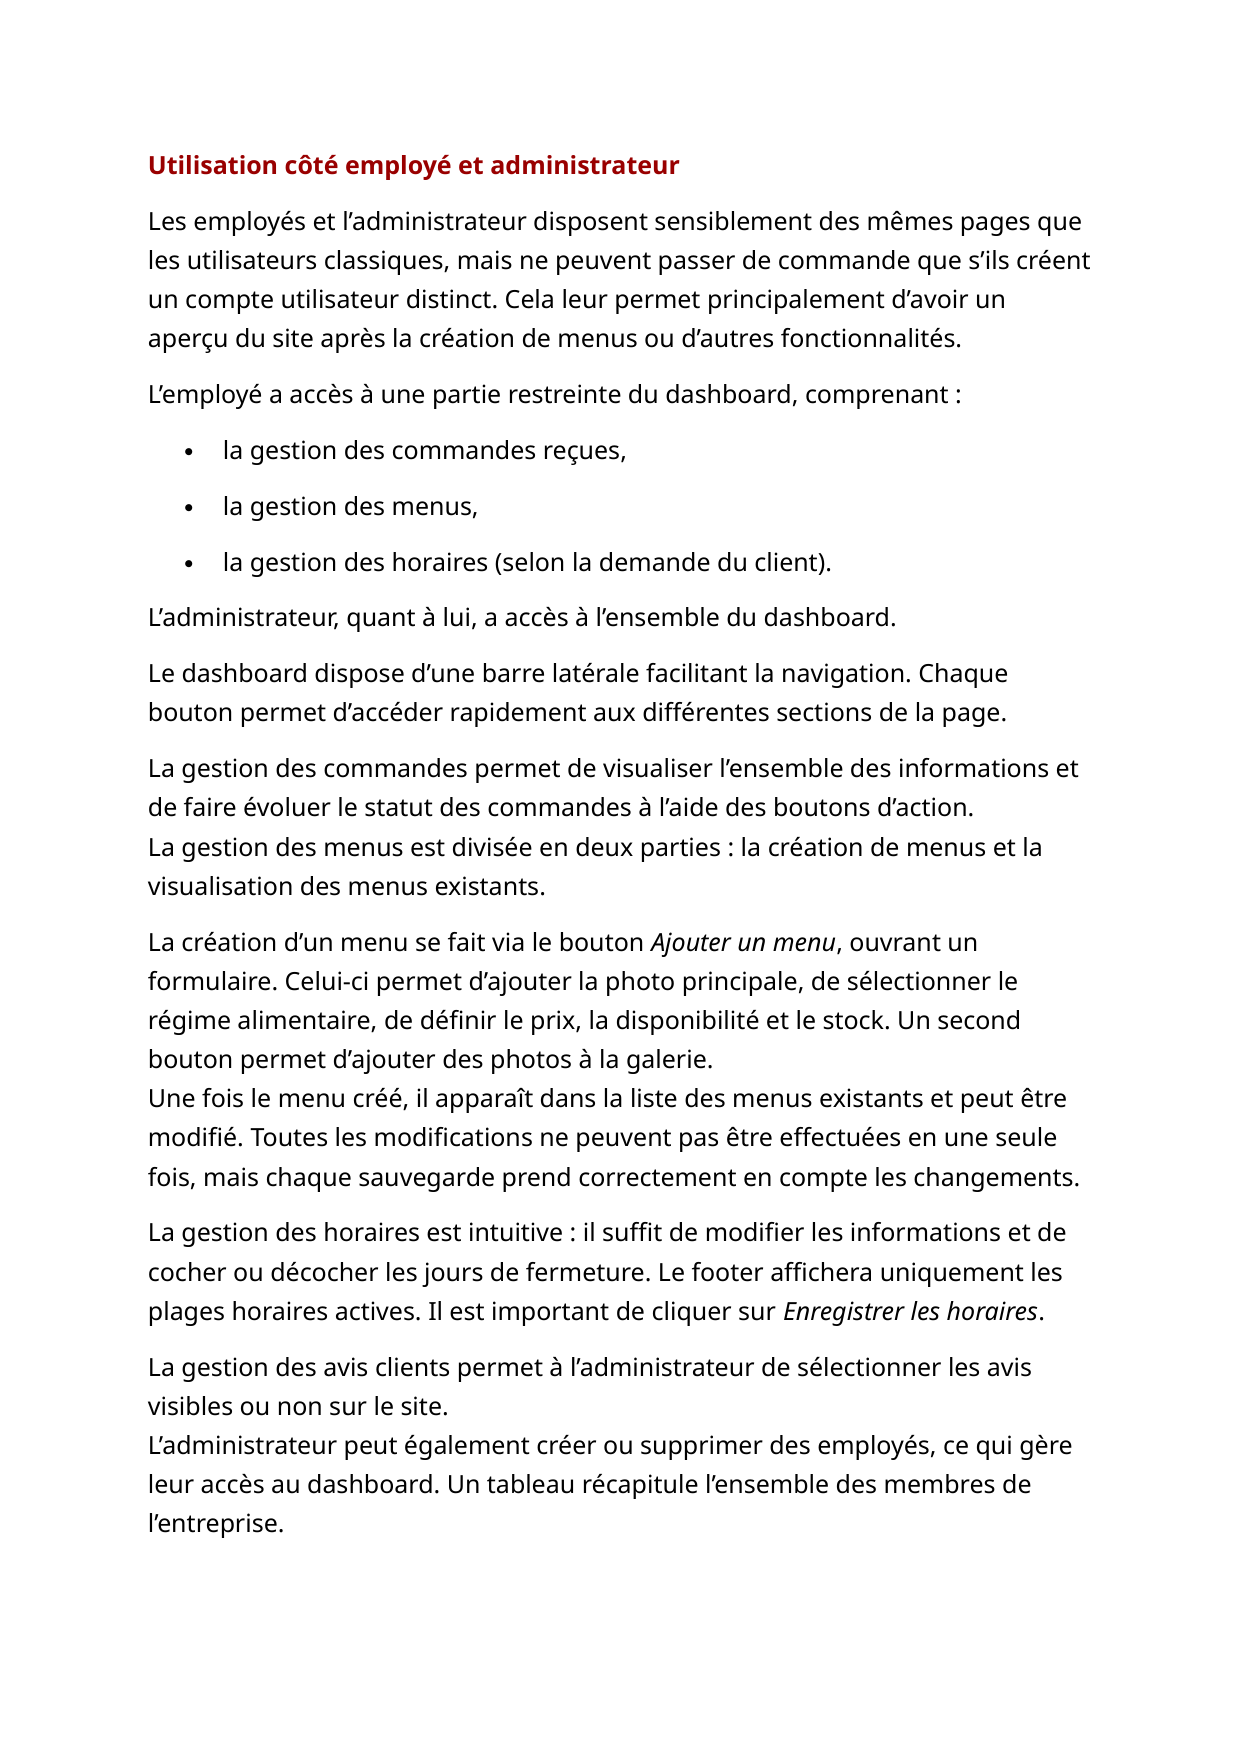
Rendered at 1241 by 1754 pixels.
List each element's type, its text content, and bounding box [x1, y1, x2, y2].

text La création d’un menu se fait via le bouton Ajouter un menu, ouvrant un formulaire. Celui-ci permet d’ajouter la photo principale, de sélectionner le régime alimentaire, de définir le prix, la disponibilité et le stock. Un second bouton permet d’ajouter des photos à la galerie. Une fois le menu créé, il apparaît dans la liste des menus existants et peut être modifié. Toutes les modifications ne peuvent pas être effectuées en une seule fois, mais chaque sauvegarde prend correctement en compte les changements. [148, 924, 1093, 1193]
list la gestion des menus, [185, 488, 1093, 522]
text L’employé a accès à une partie restreinte du dashboard, comprenant : [148, 377, 1093, 411]
text Utilisation côté employé et administrateur [148, 148, 1093, 182]
text La gestion des horaires est intuitive : il suffit de modifier les informations et de cocher ou décocher les jours de fermeture. Le footer affichera uniquement les plages horaires actives. Il est important de cliquer sur Enregistrer les horaires. [148, 1215, 1093, 1327]
text L’administrateur, quant à lui, a accès à l’ensemble du dashboard. [148, 600, 1093, 634]
list la gestion des horaires (selon la demande du client). [185, 544, 1093, 578]
text La gestion des avis clients permet à l’administrateur de sélectionner les avis visibles ou non sur le site. L’administrateur peut également créer ou supprimer des employés, ce qui gère leur accès au dashboard. Un tableau récapitule l’ensemble des membres de l’entreprise. [148, 1349, 1093, 1540]
text Le dashboard dispose d’une barre latérale facilitant la navigation. Chaque bouton permet d’accéder rapidement aux différentes sections de la page. [148, 656, 1093, 729]
text La gestion des commandes permet de visualiser l’ensemble des informations et de faire évoluer le statut des commandes à l’aide des boutons d’action. La gestion des menus est divisée en deux parties : la création de menus et la visualisation des menus existants. [148, 751, 1093, 902]
list la gestion des commandes reçues, [185, 433, 1093, 467]
text Les employés et l’administrateur disposent sensiblement des mêmes pages que les utilisateurs classiques, mais ne peuvent passer de commande que s’ils créent un compte utilisateur distinct. Cela leur permet principalement d’avoir un aperçu du site après la création de menus ou d’autres fonctionnalités. [148, 203, 1093, 355]
